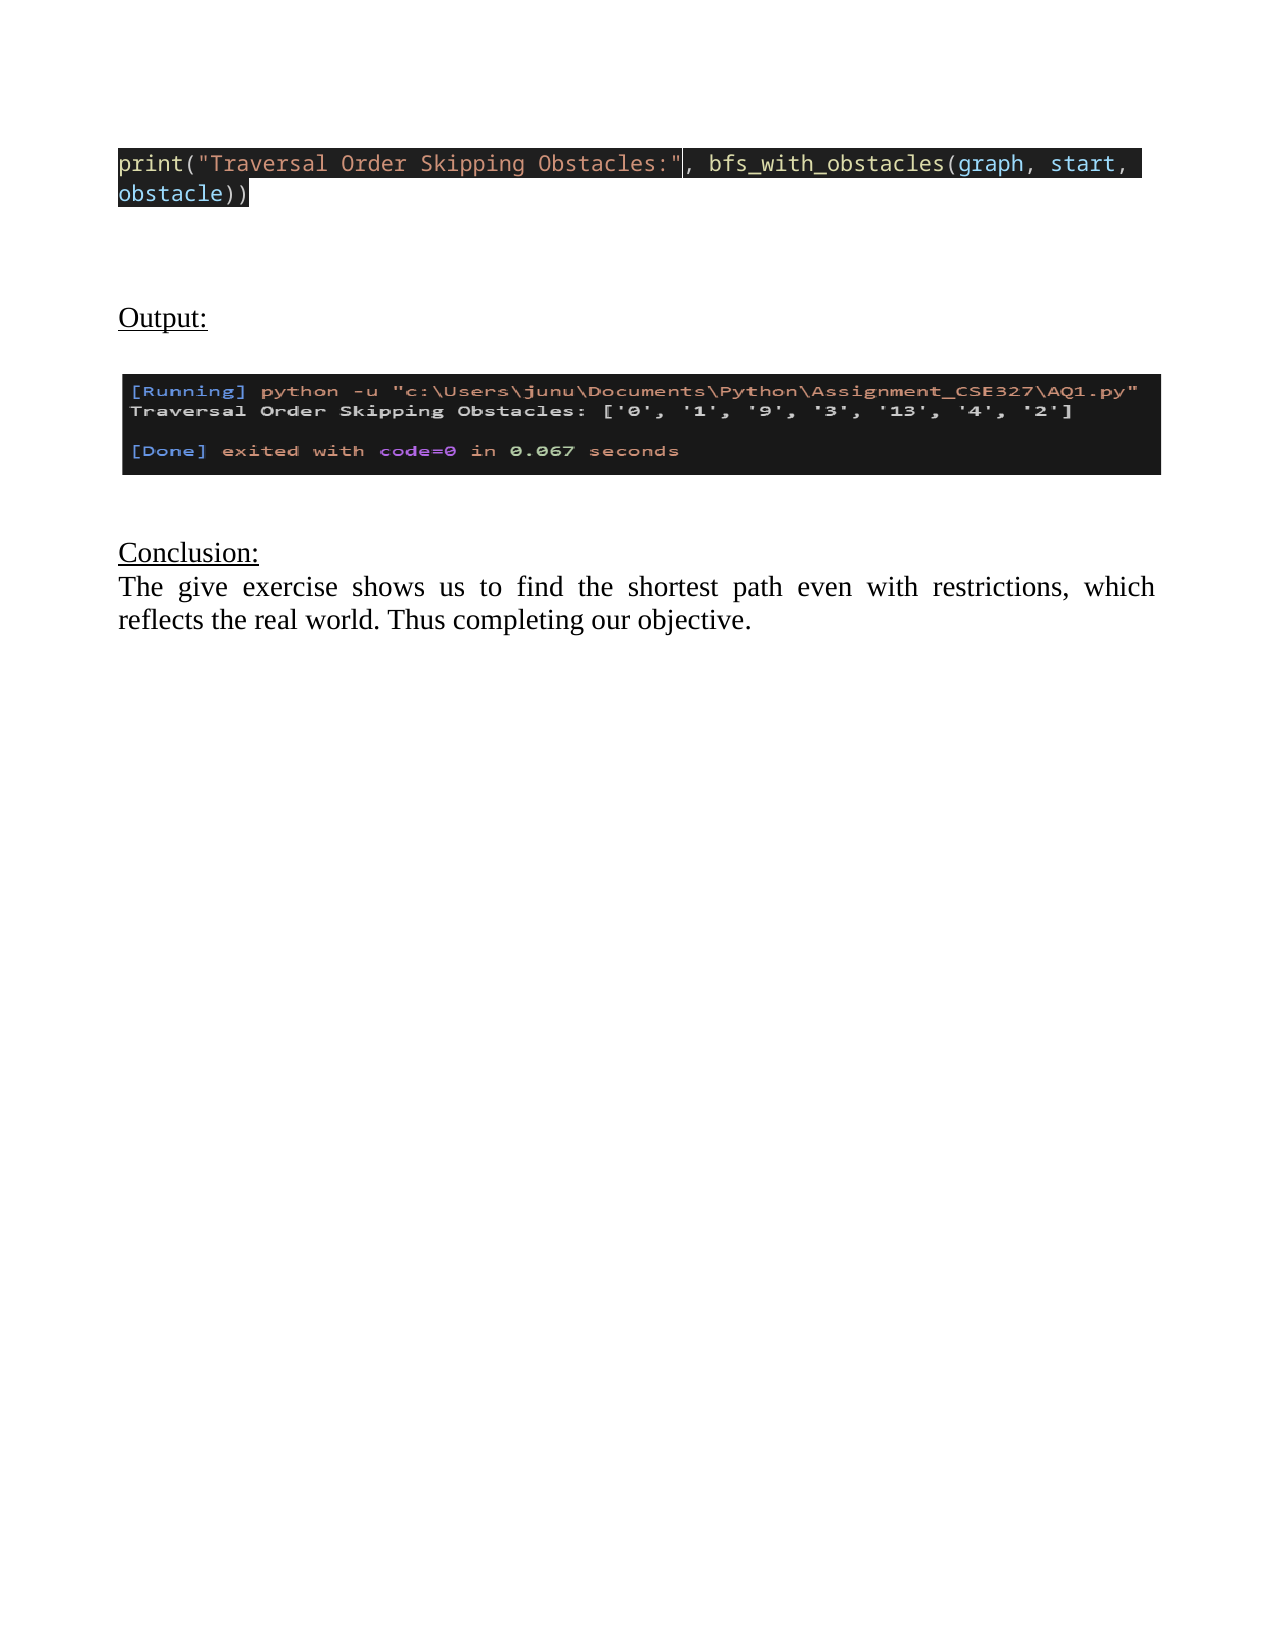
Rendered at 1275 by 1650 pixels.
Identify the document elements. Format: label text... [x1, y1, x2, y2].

text print("Traversal Order Skipping Obstacles:", bfs_with_obstacles(graph, start, obstacle)) [118, 148, 1157, 207]
text Output: [118, 301, 1157, 334]
text Conclusion: [118, 535, 1157, 569]
picture [122, 374, 1162, 475]
text The give exercise shows us to find the shortest path even with restrictions, which reflects the real world. Thus completing our objective. [118, 569, 1157, 636]
